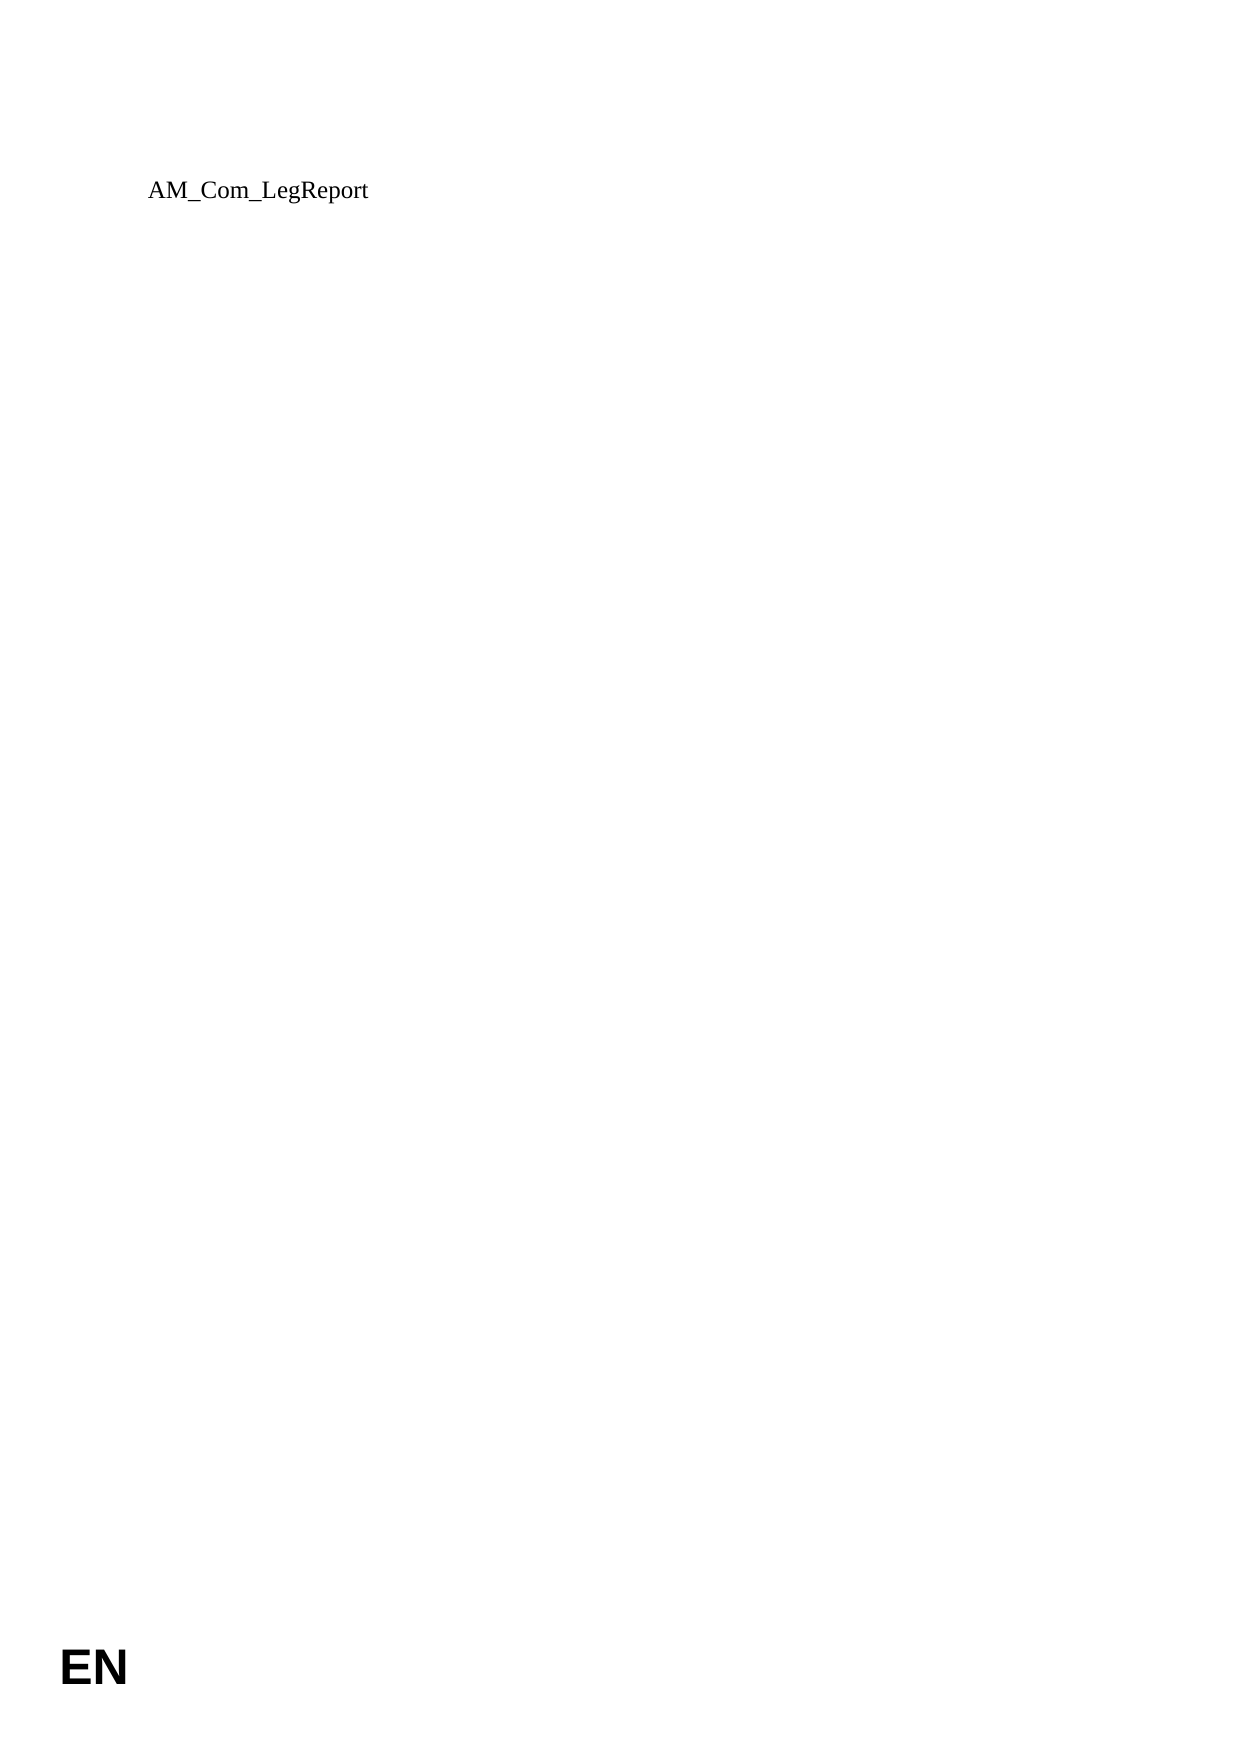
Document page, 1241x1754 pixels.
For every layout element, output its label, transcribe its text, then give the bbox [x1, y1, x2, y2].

text AM_Com_LegReport [148, 176, 1093, 204]
